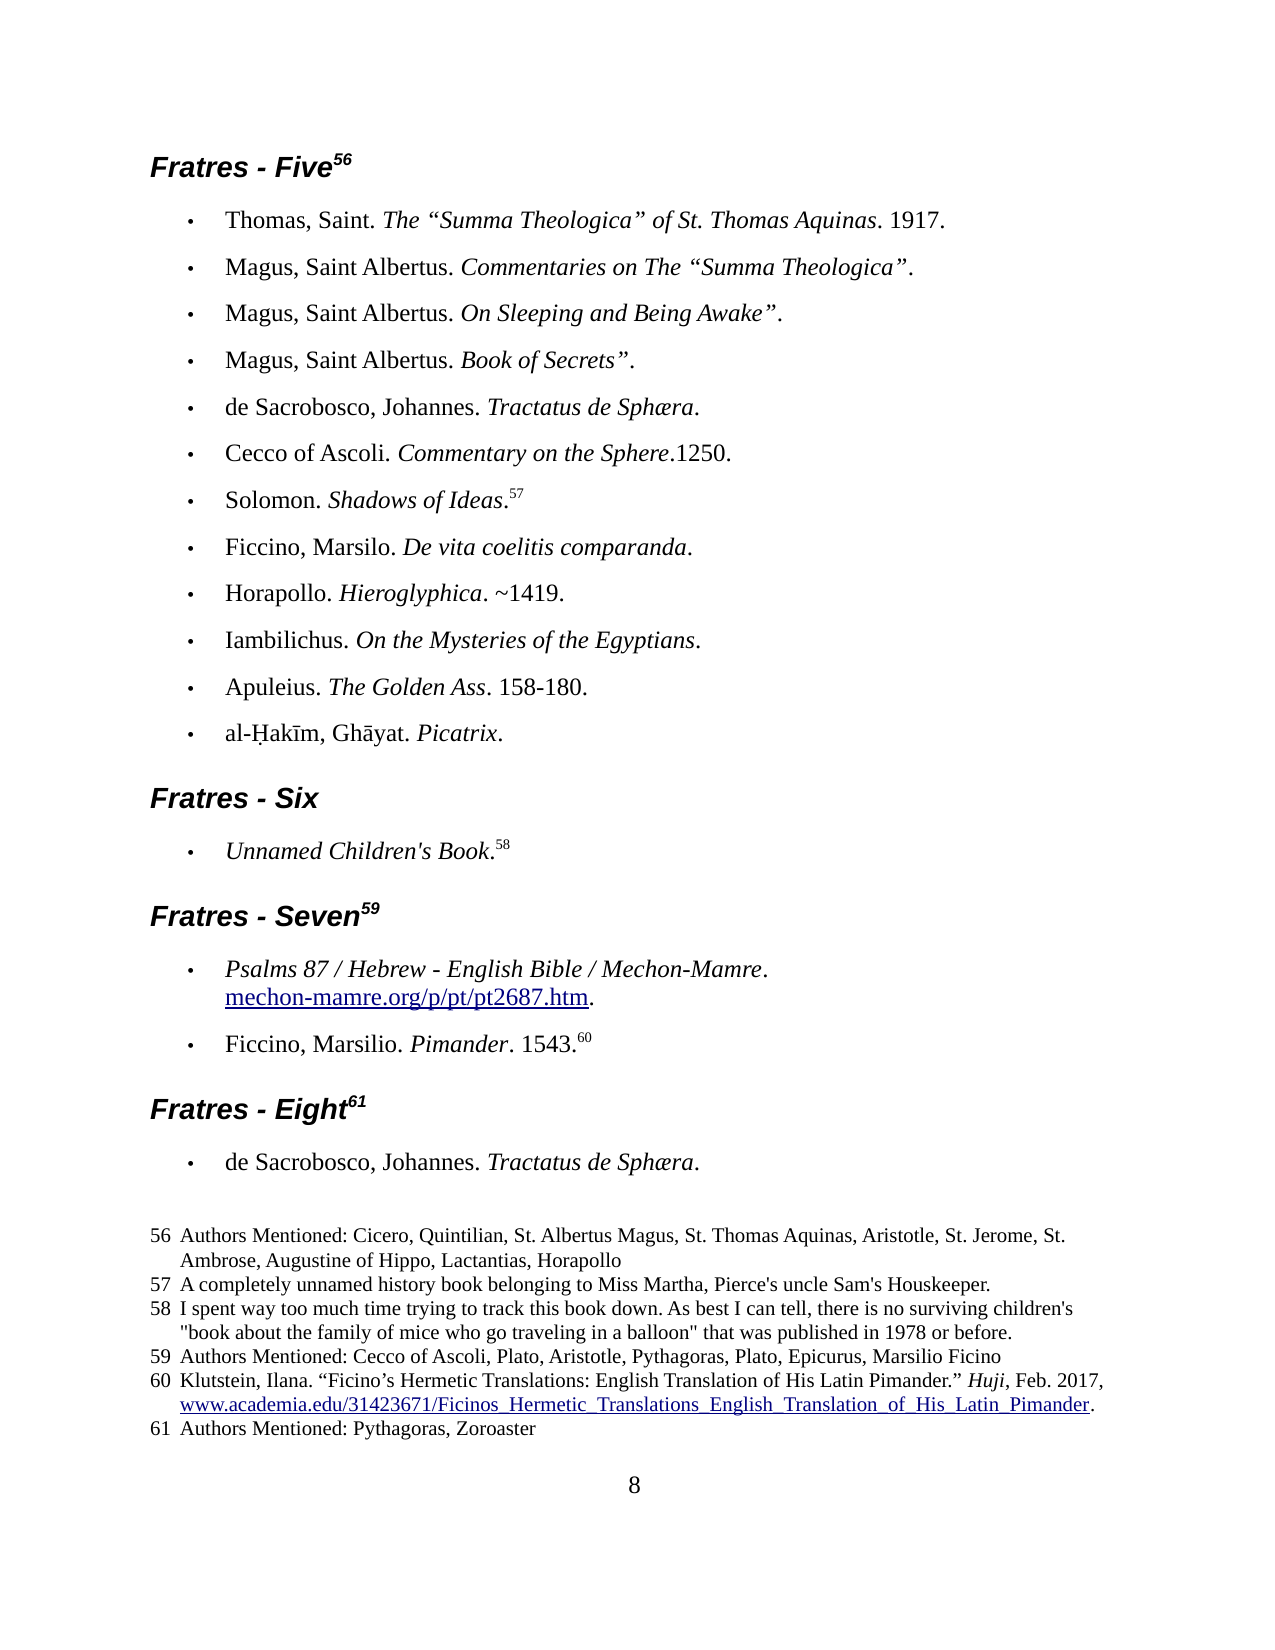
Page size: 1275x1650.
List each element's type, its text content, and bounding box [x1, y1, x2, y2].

text Authors Mentioned: Pythagoras, Zoroaster [150, 1416, 1125, 1440]
list al-Ḥakīm, Ghāyat. Picatrix. [187, 718, 1125, 747]
list de Sacrobosco, Johannes. Tractatus de Sphæra. [187, 1147, 1125, 1176]
list de Sacrobosco, Johannes. Tractatus de Sphæra. [187, 392, 1125, 420]
list Cecco of Ascoli. Commentary on the Sphere.1250. [187, 438, 1125, 467]
list Iambilichus. On the Mysteries of the Egyptians. [187, 625, 1125, 654]
subtitle Fratres - Eight [150, 1092, 1125, 1125]
list Magus, Saint Albertus. Book of Secrets”. [187, 345, 1125, 374]
list Psalms 87 / Hebrew - English Bible / Mechon-Mamre. mechon-mamre.org/p/pt/pt2687.htm. [187, 954, 1125, 1011]
list Apuleius. The Golden Ass. 158-180. [187, 672, 1125, 700]
list Klutstein, Ilana. “Ficino’s Hermetic Translations: English Translation of His Latin Pimander.” Huji, Feb. 2017, www.academia.edu/31423671/Ficinos_Hermetic_Translations_English_Translation_of_His_Latin_Pimander. [150, 1368, 1125, 1416]
list Solomon. Shadows of Ideas. [187, 485, 1125, 514]
subtitle Fratres - Seven [150, 899, 1125, 932]
list I spent way too much time trying to track this book down. As best I can tell, there is no surviving children's "book about the family of mice who go traveling in a balloon" that was published in 1978 or before. [150, 1296, 1125, 1344]
list Ficcino, Marsilo. De vita coelitis comparanda. [187, 532, 1125, 560]
list Ficcino, Marsilio. Pimander. 1543. [187, 1029, 1125, 1058]
list Unnamed Children's Book. [187, 836, 1125, 865]
text Authors Mentioned: Cecco of Ascoli, Plato, Aristotle, Pythagoras, Plato, Epicurus, Marsilio Ficino [150, 1344, 1125, 1368]
list Magus, Saint Albertus. On Sleeping and Being Awake”. [187, 298, 1125, 327]
text Authors Mentioned: Cicero, Quintilian, St. Albertus Magus, St. Thomas Aquinas, Aristotle, St. Jerome, St. Ambrose, Augustine of Hippo, Lactantias, Horapollo [150, 1223, 1125, 1272]
list Thomas, Saint. The “Summa Theologica” of St. Thomas Aquinas. 1917. [187, 205, 1125, 234]
list Magus, Saint Albertus. Commentaries on The “Summa Theologica”. [187, 252, 1125, 280]
subtitle Fratres - Six [150, 781, 1125, 814]
list A completely unnamed history book belonging to Miss Martha, Pierce's uncle Sam's Houskeeper. [150, 1272, 1125, 1296]
list Horapollo. Hieroglyphica. ~1419. [187, 578, 1125, 607]
subtitle Fratres - Five [150, 150, 1125, 183]
